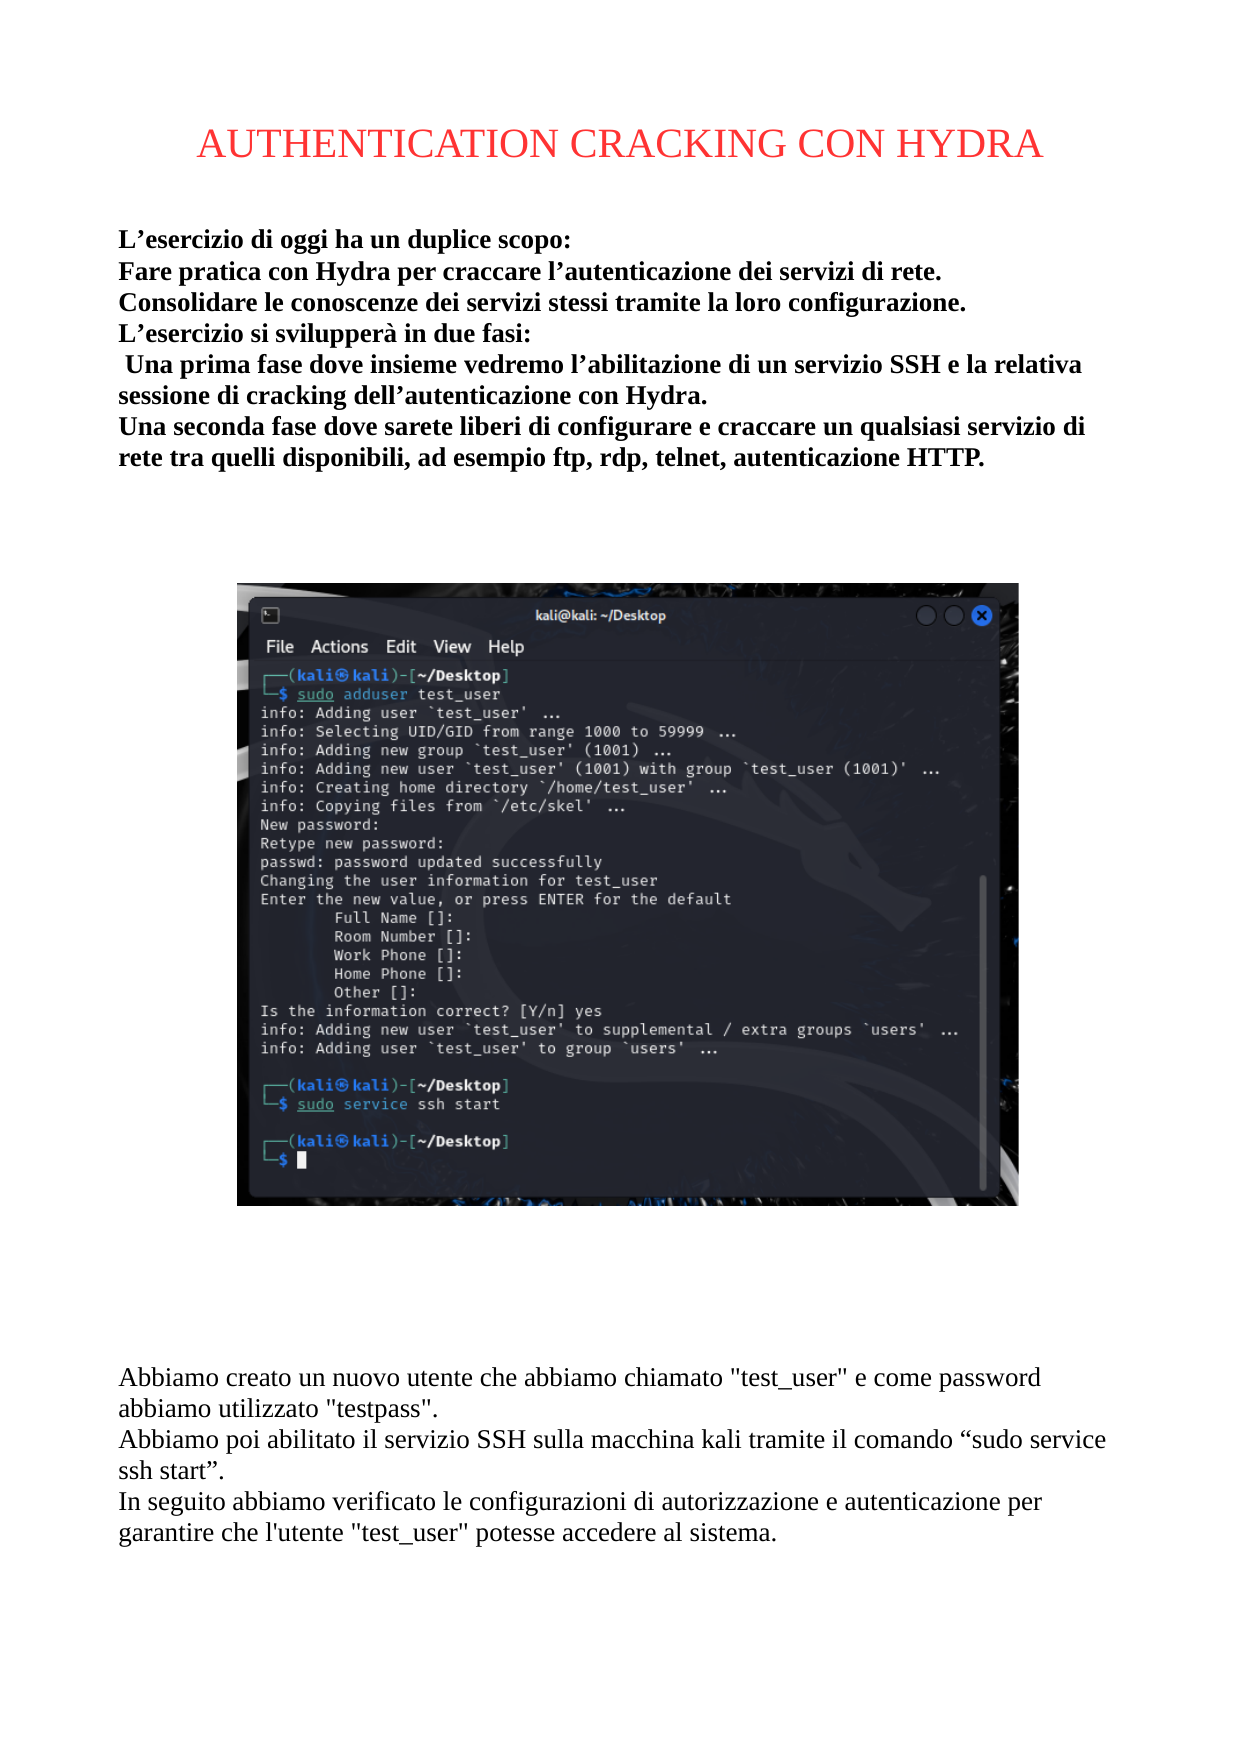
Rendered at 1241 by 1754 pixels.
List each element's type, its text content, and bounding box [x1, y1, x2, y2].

picture [237, 583, 1019, 1206]
text Lʼesercizio di oggi ha un duplice scopo: [118, 223, 1122, 255]
text Abbiamo poi abilitato il servizio SSH sulla macchina kali tramite il comando “sudo service ssh start”. [118, 1423, 1122, 1485]
text Una seconda fase dove sarete liberi di configurare e craccare un qualsiasi servizio di rete tra quelli disponibili, ad esempio ftp, rdp, telnet, autenticazione HTTP. [118, 410, 1122, 473]
text Una prima fase dove insieme vedremo lʼabilitazione di un servizio SSH e la relativa sessione di cracking dellʼautenticazione con Hydra. [118, 348, 1122, 410]
text Consolidare le conoscenze dei servizi stessi tramite la loro configurazione. [118, 286, 1122, 317]
text Fare pratica con Hydra per craccare lʼautenticazione dei servizi di rete. [118, 255, 1122, 286]
text In seguito abbiamo verificato le configurazioni di autorizzazione e autenticazione per garantire che l'utente "test_user" potesse accedere al sistema. [118, 1485, 1122, 1548]
text AUTHENTICATION CRACKING CON HYDRA [118, 118, 1122, 166]
text Lʼesercizio si svilupperà in due fasi: [118, 317, 1122, 348]
text Abbiamo creato un nuovo utente che abbiamo chiamato "test_user" e come password abbiamo utilizzato "testpass". [118, 1361, 1122, 1423]
